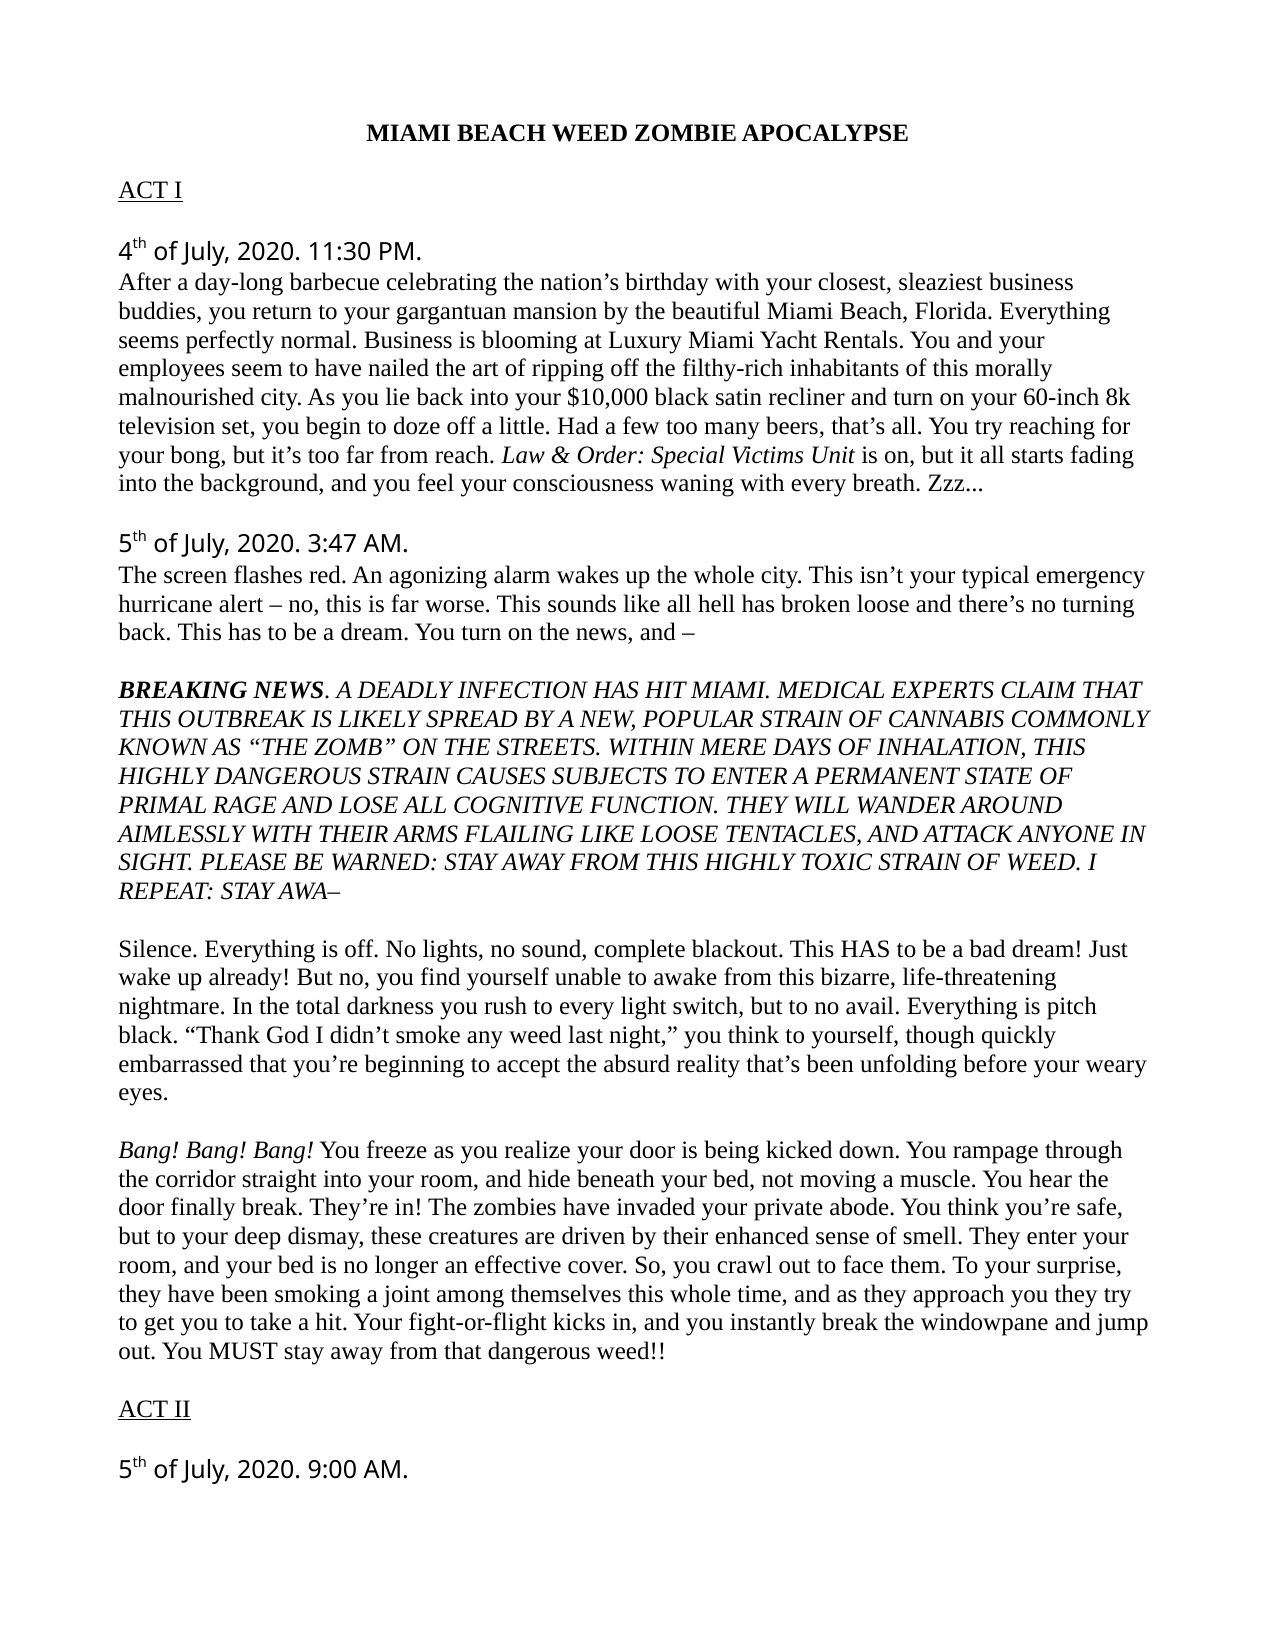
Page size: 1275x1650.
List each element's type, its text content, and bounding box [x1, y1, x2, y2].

text ACT I [118, 176, 1157, 204]
text BREAKING NEWS. A DEADLY INFECTION HAS HIT MIAMI. MEDICAL EXPERTS CLAIM THAT THIS OUTBREAK IS LIKELY SPREAD BY A NEW, POPULAR STRAIN OF CANNABIS COMMONLY KNOWN AS “THE ZOMB” ON THE STREETS. WITHIN MERE DAYS OF INHALATION, THIS HIGHLY DANGEROUS STRAIN CAUSES SUBJECTS TO ENTER A PERMANENT STATE OF PRIMAL RAGE AND LOSE ALL COGNITIVE FUNCTION. THEY WILL WANDER AROUND AIMLESSLY WITH THEIR ARMS FLAILING LIKE LOOSE TENTACLES, AND ATTACK ANYONE IN SIGHT. PLEASE BE WARNED: STAY AWAY FROM THIS HIGHLY TOXIC STRAIN OF WEED. I REPEAT: STAY AWA– [118, 675, 1157, 905]
text After a day-long barbecue celebrating the nation’s birthday with your closest, sleaziest business buddies, you return to your gargantuan mansion by the beautiful Miami Beach, Florida. Everything seems perfectly normal. Business is blooming at Luxury Miami Yacht Rentals. You and your employees seem to have nailed the art of ripping off the filthy-rich inhabitants of this morally malnourished city. As you lie back into your $10,000 black satin recliner and turn on your 60-inch 8k television set, you begin to doze off a little. Had a few too many beers, that’s all. You try reaching for your bong, but it’s too far from reach. Law & Order: Special Victims Unit is on, but it all starts fading into the background, and you feel your consciousness waning with every breath. Zzz... [118, 267, 1157, 497]
text The screen flashes red. An agonizing alarm wakes up the whole city. This isn’t your typical emergency hurricane alert – no, this is far worse. This sounds like all hell has broken loose and there’s no turning back. This has to be a dream. You turn on the news, and – [118, 560, 1157, 646]
text Bang! Bang! Bang! You freeze as you realize your door is being kicked down. You rampage through the corridor straight into your room, and hide beneath your bed, not moving a muscle. You hear the door finally break. They’re in! The zombies have invaded your private abode. You think you’re safe, but to your deep dismay, these creatures are driven by their enhanced sense of smell. They enter your room, and your bed is no longer an effective cover. So, you crawl out to face them. To your surprise, they have been smoking a joint among themselves this whole time, and as they approach you they try to get you to take a hit. Your fight-or-flight kicks in, and you instantly break the windowpane and jump out. You MUST stay away from that dangerous weed!! [118, 1135, 1157, 1365]
text 5th of July, 2020. 9:00 AM. [118, 1451, 1157, 1485]
text 4th of July, 2020. 11:30 PM. [118, 233, 1157, 267]
text MIAMI BEACH WEED ZOMBIE APOCALYPSE [118, 118, 1157, 147]
text Silence. Everything is off. No lights, no sound, complete blackout. This HAS to be a bad dream! Just wake up already! But no, you find yourself unable to awake from this bizarre, life-threatening nightmare. In the total darkness you rush to every light switch, but to no avail. Everything is pitch black. “Thank God I didn’t smoke any weed last night,” you think to yourself, though quickly embarrassed that you’re beginning to accept the absurd reality that’s been unfolding before your weary eyes. [118, 934, 1157, 1106]
text ACT II [118, 1394, 1157, 1422]
text 5th of July, 2020. 3:47 AM. [118, 526, 1157, 560]
